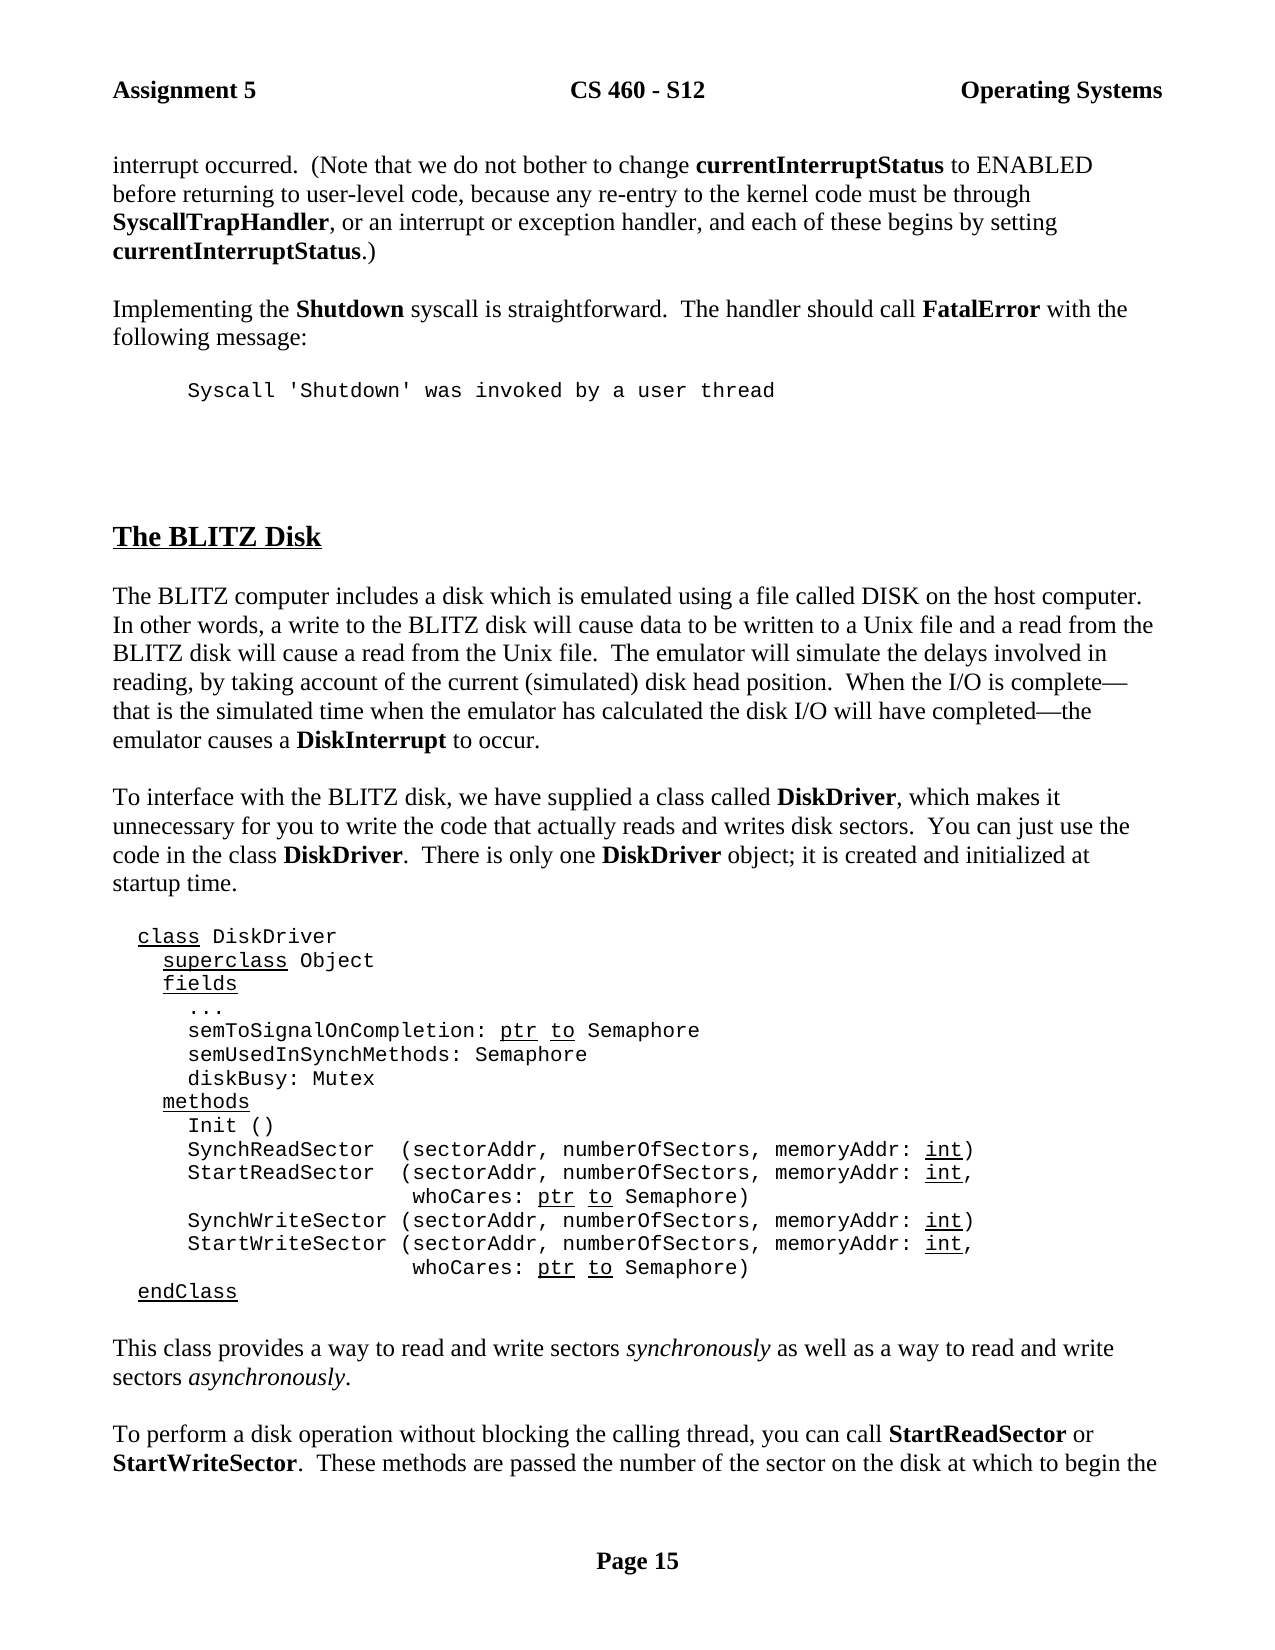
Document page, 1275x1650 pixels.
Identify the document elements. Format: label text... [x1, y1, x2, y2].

text ... [112, 997, 1162, 1021]
text methods [112, 1091, 1162, 1115]
text whoCares: ptr to Semaphore) [112, 1257, 1162, 1281]
text To perform a disk operation without blocking the calling thread, you can call StartReadSector or StartWriteSector. These methods are passed the number of the sector on the disk at which to begin the [112, 1419, 1162, 1477]
text semUsedInSynchMethods: Semaphore [112, 1044, 1162, 1068]
text superclass Object [112, 949, 1162, 973]
text Syscall 'Shutdown' was invoked by a user thread [112, 380, 1162, 404]
text fields [112, 973, 1162, 997]
text interrupt occurred. (Note that we do not bother to change currentInterruptStatus to ENABLED before returning to user-level code, because any re-entry to the kernel code must be through SyscallTrapHandler, or an interrupt or exception handler, and each of these begins by setting currentInterruptStatus.) [112, 150, 1162, 265]
text Implementing the Shutdown syscall is straightforward. The handler should call FatalError with the following message: [112, 294, 1162, 351]
subtitle The BLITZ Disk [112, 519, 1162, 552]
text whoCares: ptr to Semaphore) [112, 1186, 1162, 1210]
text diskBusy: Mutex [112, 1068, 1162, 1091]
text StartWriteSector (sectorAddr, numberOfSectors, memoryAddr: int, [112, 1233, 1162, 1257]
text SynchReadSector (sectorAddr, numberOfSectors, memoryAddr: int) [112, 1139, 1162, 1162]
text Init () [112, 1115, 1162, 1139]
text class DiskDriver [112, 926, 1162, 949]
text The BLITZ computer includes a disk which is emulated using a file called DISK on the host computer. In other words, a write to the BLITZ disk will cause data to be written to a Unix file and a read from the BLITZ disk will cause a read from the Unix file. The emulator will simulate the delays involved in reading, by taking account of the current (simulated) disk head position. When the I/O is complete—that is the simulated time when the emulator has calculated the disk I/O will have completed—the emulator causes a DiskInterrupt to occur. [112, 581, 1162, 753]
text This class provides a way to read and write sectors synchronously as well as a way to read and write sectors asynchronously. [112, 1333, 1162, 1391]
text SynchWriteSector (sectorAddr, numberOfSectors, memoryAddr: int) [112, 1210, 1162, 1233]
text To interface with the BLITZ disk, we have supplied a class called DiskDriver, which makes it unnecessary for you to write the code that actually reads and writes disk sectors. You can just use the code in the class DiskDriver. There is only one DiskDriver object; it is created and initialized at startup time. [112, 782, 1162, 897]
text StartReadSector (sectorAddr, numberOfSectors, memoryAddr: int, [112, 1162, 1162, 1186]
text endClass [112, 1281, 1162, 1304]
text semToSignalOnCompletion: ptr to Semaphore [112, 1021, 1162, 1044]
